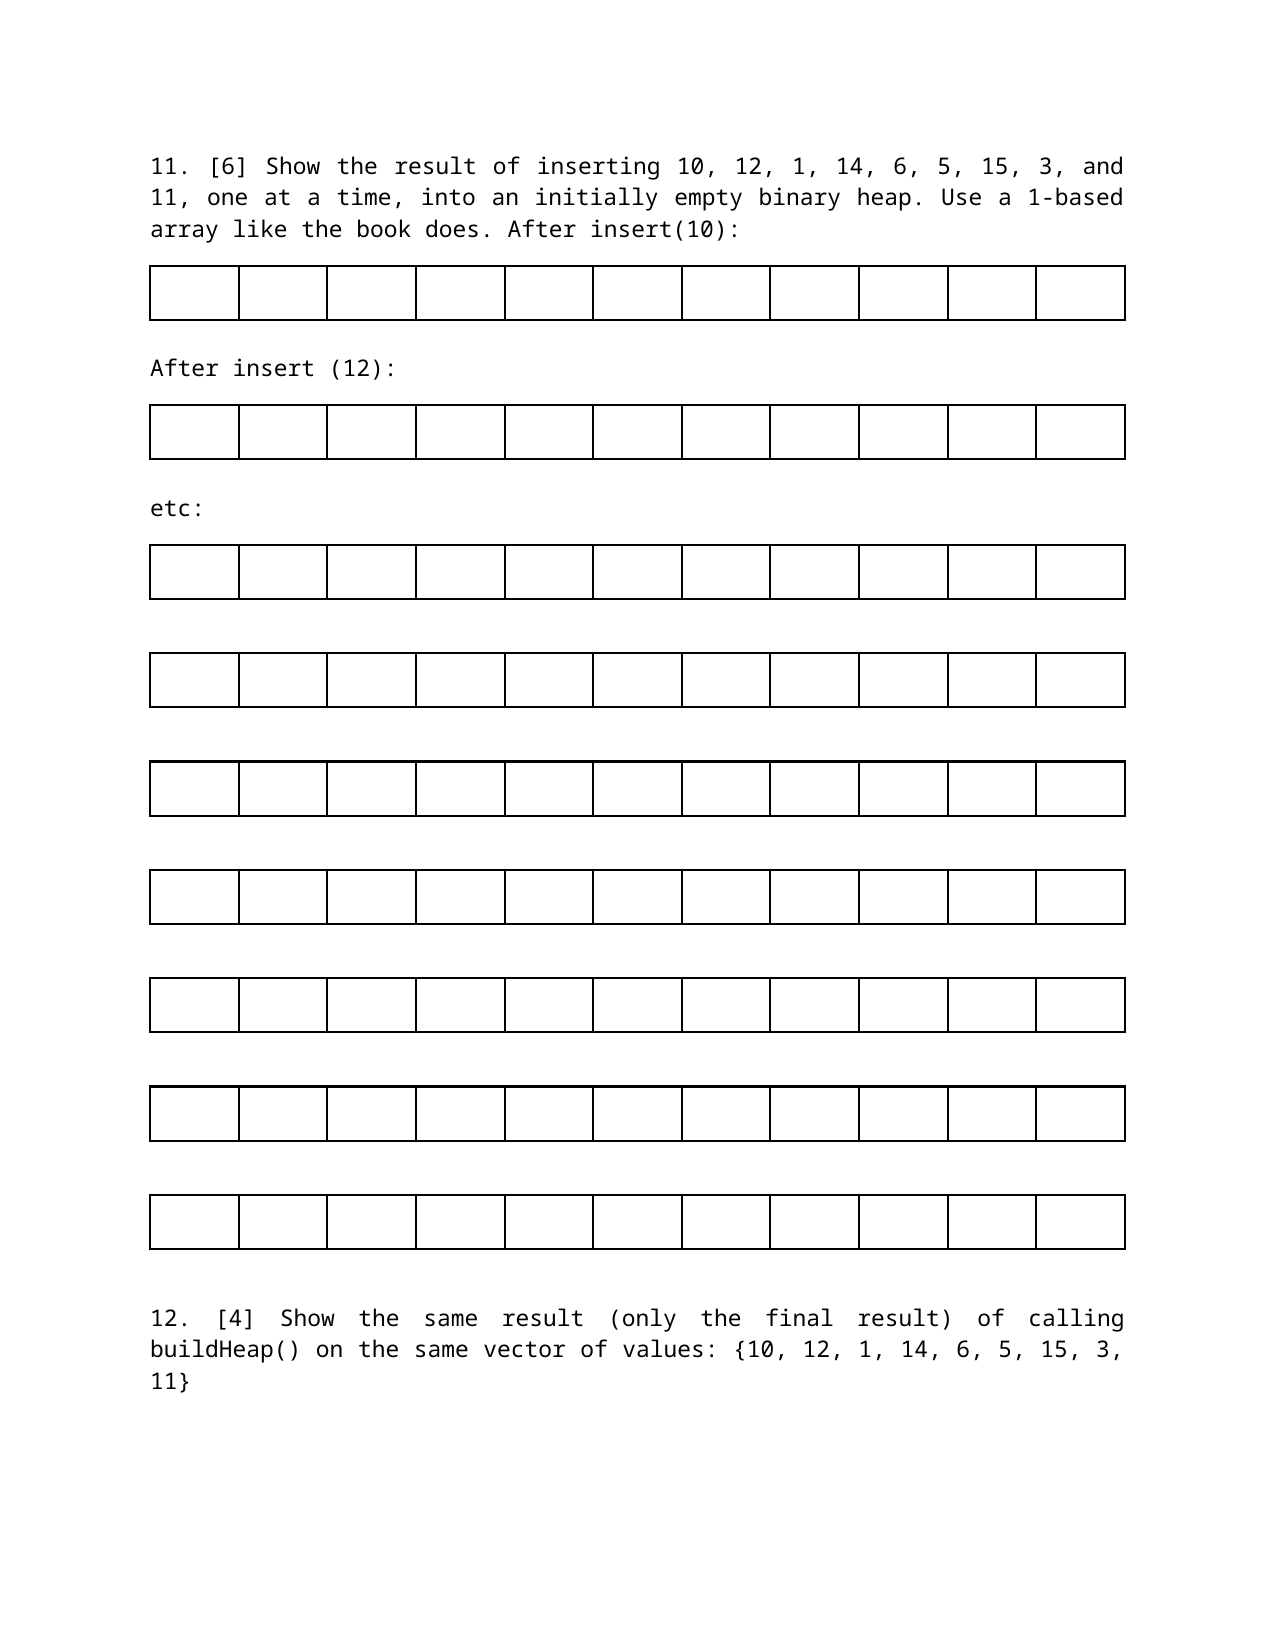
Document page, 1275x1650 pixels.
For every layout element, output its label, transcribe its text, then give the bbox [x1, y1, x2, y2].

table_header [151, 979, 238, 1031]
table_header [771, 979, 858, 1031]
table_header [506, 763, 592, 814]
table_header [860, 1196, 947, 1248]
table_header [506, 1196, 592, 1248]
text 12. [4] Show the same result (only the final result) of calling buildHeap() on the same vector of values: {10, 12, 1, 14, 6, 5, 15, 3, 11} [150, 1302, 1125, 1396]
text 11. [6] Show the result of inserting 10, 12, 1, 14, 6, 5, 15, 3, and 11, one at a time, into an initially empty binary heap. Use a 1-based array like the book does. After insert(10): [150, 150, 1125, 244]
table_header [506, 654, 592, 706]
table_header [860, 406, 947, 458]
table_header [417, 546, 504, 598]
table_header [949, 979, 1035, 1031]
table_header [949, 267, 1035, 319]
table_header [594, 267, 681, 319]
table_header [594, 406, 681, 458]
table_header [506, 406, 592, 458]
table_header [949, 871, 1035, 923]
text After insert (12): [150, 321, 1125, 383]
table_header [1037, 763, 1124, 814]
table_header [1037, 267, 1124, 319]
table_header [683, 546, 769, 598]
table_header [328, 406, 415, 458]
table_header [594, 1196, 681, 1248]
table_header [328, 267, 415, 319]
table_header [151, 267, 238, 319]
table_header [1037, 871, 1124, 923]
table_header [683, 871, 769, 923]
table_header [949, 654, 1035, 706]
table_header [1037, 979, 1124, 1031]
table_header [683, 763, 769, 814]
table_header [949, 406, 1035, 458]
table_header [594, 979, 681, 1031]
table_header [328, 979, 415, 1031]
table_header [240, 654, 326, 706]
table_header [151, 871, 238, 923]
table_header [328, 654, 415, 706]
table_header [506, 1088, 592, 1139]
table_header [683, 1088, 769, 1139]
table_header [683, 267, 769, 319]
table_header [151, 1196, 238, 1248]
table_header [506, 871, 592, 923]
table_header [771, 654, 858, 706]
table_header [860, 763, 947, 814]
table_header [860, 1088, 947, 1139]
table_header [240, 1088, 326, 1139]
table_header [860, 871, 947, 923]
table_header [506, 979, 592, 1031]
table_header [683, 654, 769, 706]
table_header [949, 546, 1035, 598]
table_header [1037, 1196, 1124, 1248]
table_header [860, 979, 947, 1031]
table_header [594, 546, 681, 598]
table_header [151, 406, 238, 458]
table_header [594, 871, 681, 923]
table_header [240, 406, 326, 458]
table_header [240, 871, 326, 923]
table_header [417, 871, 504, 923]
table_header [771, 871, 858, 923]
table_header [1037, 546, 1124, 598]
table_header [328, 871, 415, 923]
table_header [1037, 406, 1124, 458]
table_header [151, 1088, 238, 1139]
table_header [771, 406, 858, 458]
table_header [860, 546, 947, 598]
table_header [240, 546, 326, 598]
table_header [594, 1088, 681, 1139]
table_header [771, 1088, 858, 1139]
table_header [151, 546, 238, 598]
table_header [240, 979, 326, 1031]
table_header [771, 267, 858, 319]
table_header [949, 763, 1035, 814]
table_header [240, 763, 326, 814]
table_header [860, 654, 947, 706]
table_header [949, 1088, 1035, 1139]
table_header [417, 979, 504, 1031]
table_header [1037, 654, 1124, 706]
table_header [417, 267, 504, 319]
table_header [771, 763, 858, 814]
table_header [949, 1196, 1035, 1248]
table_header [151, 763, 238, 814]
table_header [328, 1088, 415, 1139]
table_header [771, 546, 858, 598]
table_header [417, 406, 504, 458]
table_header [328, 763, 415, 814]
table_header [506, 546, 592, 598]
table_header [417, 763, 504, 814]
table_header [860, 267, 947, 319]
table_header [240, 1196, 326, 1248]
table_header [328, 546, 415, 598]
table_header [506, 267, 592, 319]
table_header [594, 763, 681, 814]
table_header [594, 654, 681, 706]
table_header [417, 1196, 504, 1248]
table_header [240, 267, 326, 319]
table_header [683, 1196, 769, 1248]
table_header [151, 654, 238, 706]
table_header [417, 1088, 504, 1139]
table_header [417, 654, 504, 706]
table_header [1037, 1088, 1124, 1139]
text etc: [150, 460, 1125, 523]
table_header [683, 406, 769, 458]
table_header [328, 1196, 415, 1248]
table_header [683, 979, 769, 1031]
table_header [771, 1196, 858, 1248]
